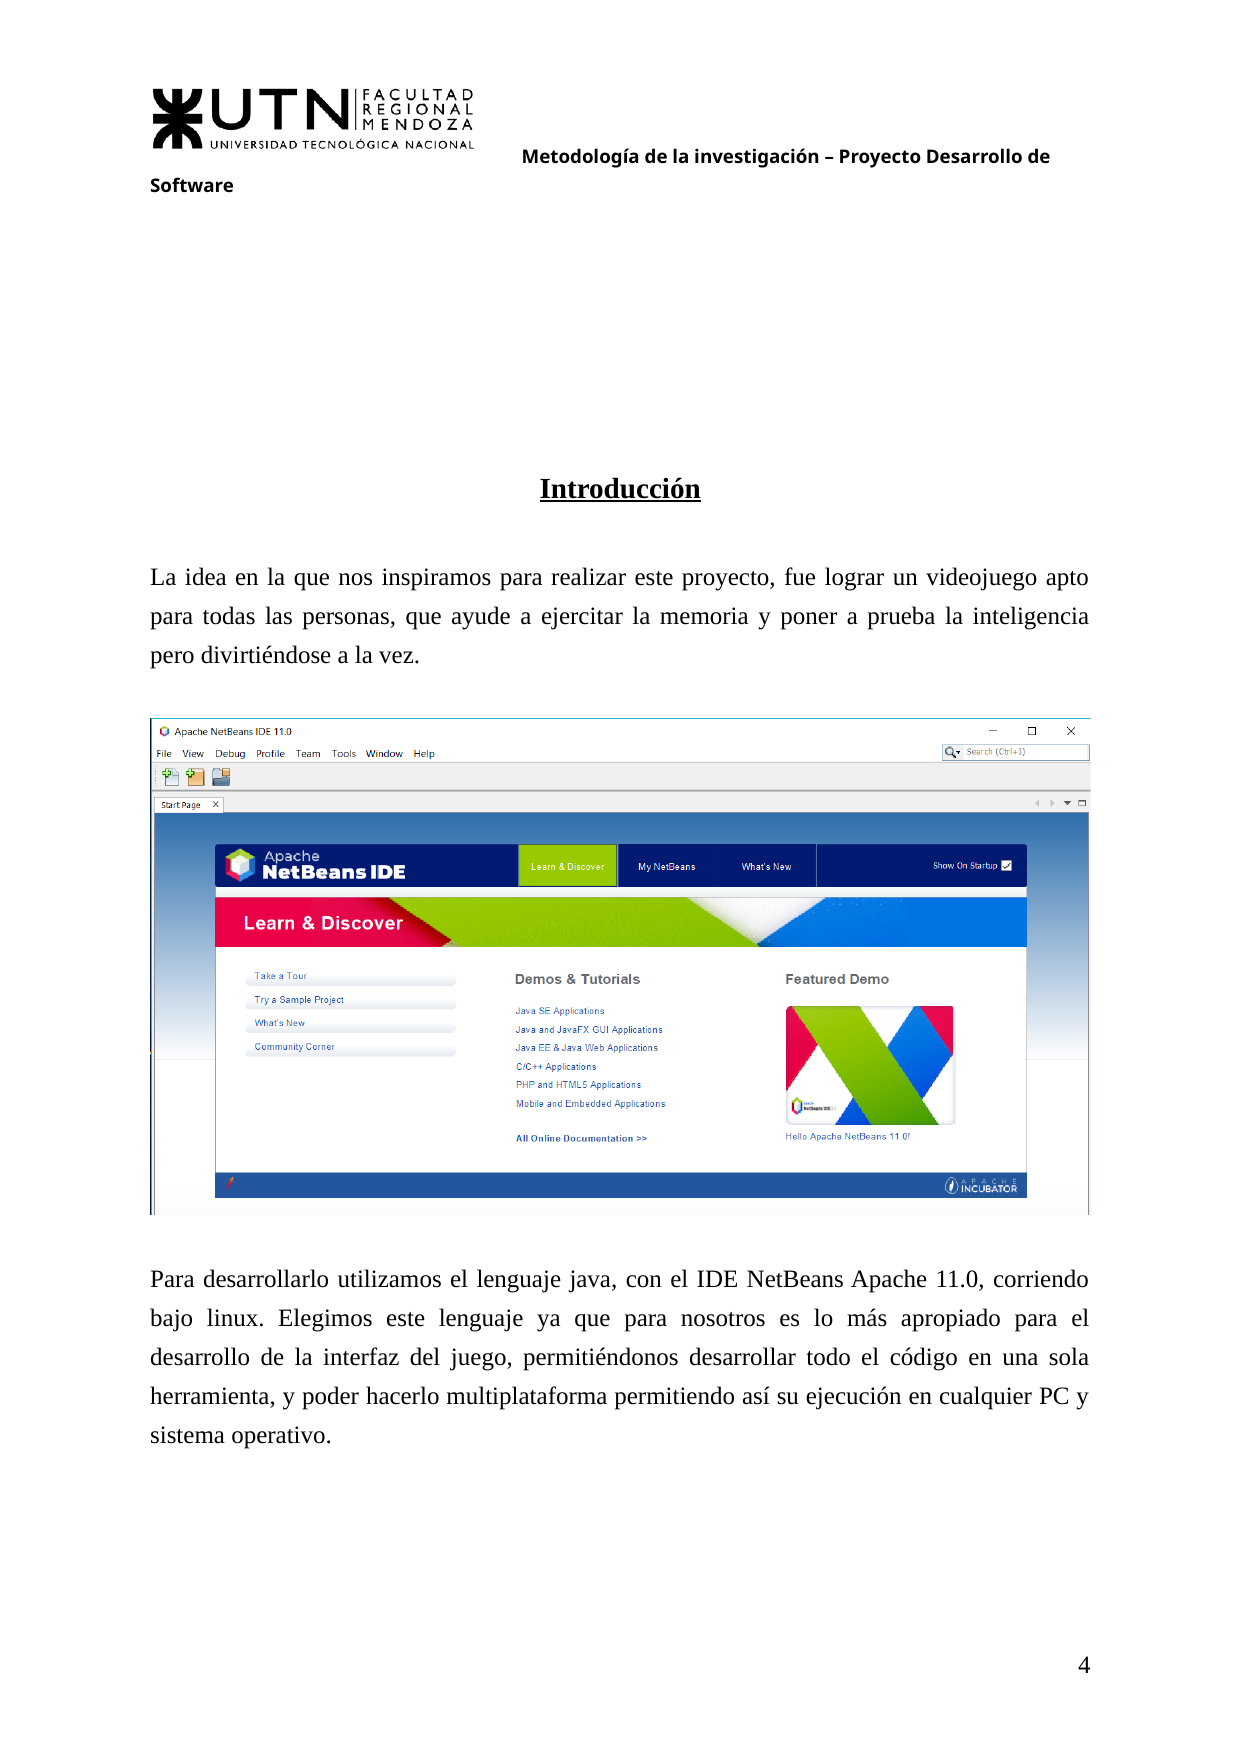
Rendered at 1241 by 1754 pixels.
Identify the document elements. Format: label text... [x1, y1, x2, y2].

text La idea en la que nos inspiramos para realizar este proyecto, fue lograr un videojuego apto para todas las personas, que ayude a ejercitar la memoria y poner a prueba la inteligencia pero divirtiéndose a la vez. [150, 562, 1090, 669]
picture [150, 75, 476, 164]
text Para desarrollarlo utilizamos el lenguaje java, con el IDE NetBeans Apache 11.0, corriendo bajo linux. Elegimos este lenguaje ya que para nosotros es lo más apropiado para el desarrollo de la interfaz del juego, permitiéndonos desarrollar todo el código en una sola herramienta, y poder hacerlo multiplataforma permitiendo así su ejecución en cualquier PC y sistema operativo. [150, 1264, 1090, 1449]
text Introducción [150, 471, 1090, 505]
picture [150, 718, 1091, 1215]
